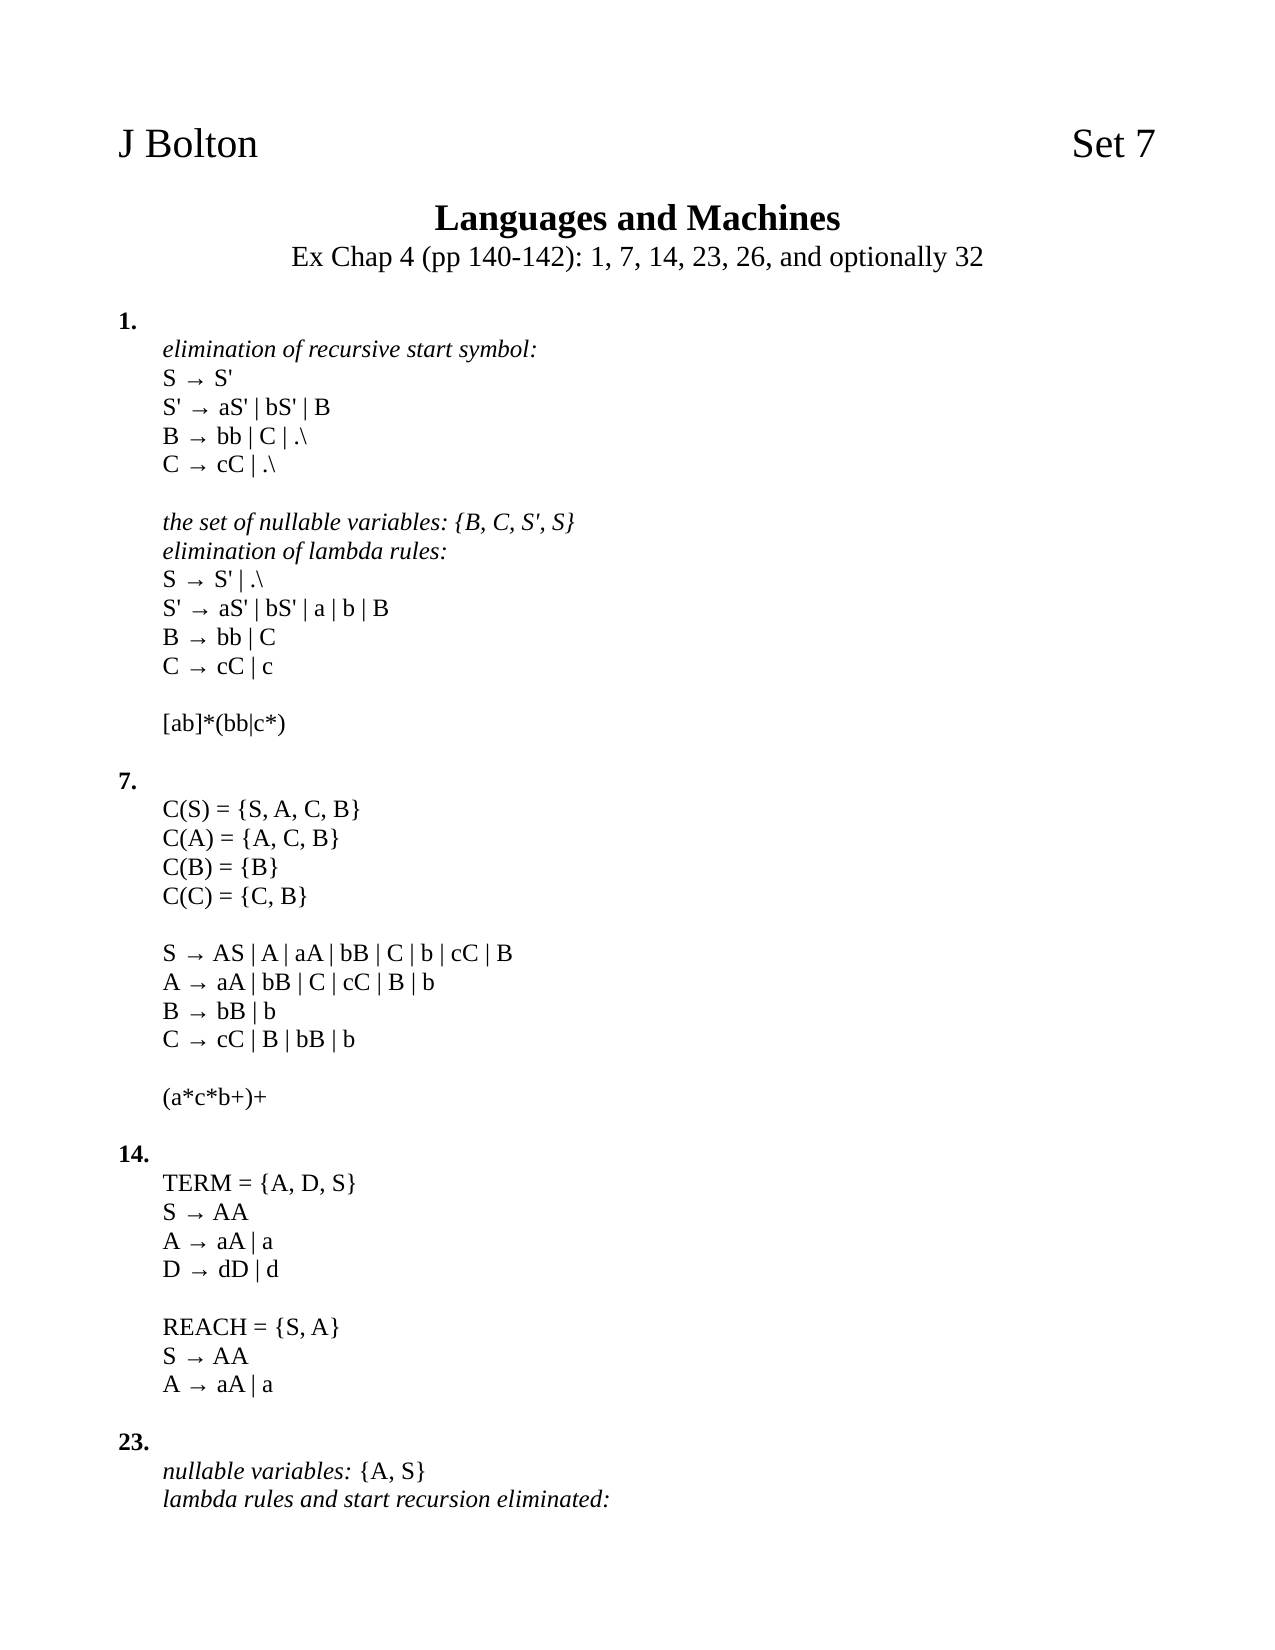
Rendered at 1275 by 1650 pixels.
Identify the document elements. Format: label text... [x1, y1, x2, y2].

text S → AA [162, 1197, 1157, 1226]
text C(C) = {C, B} [162, 881, 1157, 909]
text [ab]*(bb|c*) [162, 708, 1157, 737]
text S → AA [162, 1341, 1157, 1369]
text A → aA | a [162, 1226, 1157, 1254]
text B → bb | C [162, 622, 1157, 651]
text B → bB | b [162, 996, 1157, 1024]
text C(A) = {A, C, B} [162, 823, 1157, 852]
text C → cC | .\ [162, 449, 1157, 478]
text lambda rules and start recursion eliminated: [162, 1484, 1157, 1513]
text S' → aS' | bS' | B [162, 392, 1157, 421]
text 1. [118, 306, 1157, 334]
text nullable variables: {A, S} [162, 1456, 1157, 1484]
text B → bb | C | .\ [162, 421, 1157, 449]
text (a*c*b+)+ [162, 1082, 1157, 1111]
text elimination of recursive start symbol: [162, 334, 1157, 363]
text C → cC | c [162, 651, 1157, 679]
text elimination of lambda rules: [162, 536, 1157, 564]
text TERM = {A, D, S} [162, 1168, 1157, 1197]
text 14. [118, 1139, 1157, 1168]
text 23. [118, 1427, 1157, 1456]
text C(B) = {B} [162, 852, 1157, 881]
text C → cC | B | bB | b [162, 1024, 1157, 1053]
text S → S' [162, 363, 1157, 392]
text C(S) = {S, A, C, B} [162, 794, 1157, 823]
text REACH = {S, A} [162, 1312, 1157, 1341]
text S → AS | A | aA | bB | C | b | cC | B [162, 938, 1157, 967]
text the set of nullable variables: {B, C, S', S} [162, 507, 1157, 536]
text Ex Chap 4 (pp 140-142): 1, 7, 14, 23, 26, and optionally 32 [118, 239, 1157, 272]
text S → S' | .\ [162, 564, 1157, 593]
text S' → aS' | bS' | a | b | B [162, 593, 1157, 622]
text A → aA | a [162, 1369, 1157, 1398]
text A → aA | bB | C | cC | B | b [162, 967, 1157, 996]
text D → dD | d [162, 1254, 1157, 1283]
text Languages and Machines [118, 196, 1157, 239]
text 7. [118, 766, 1157, 794]
